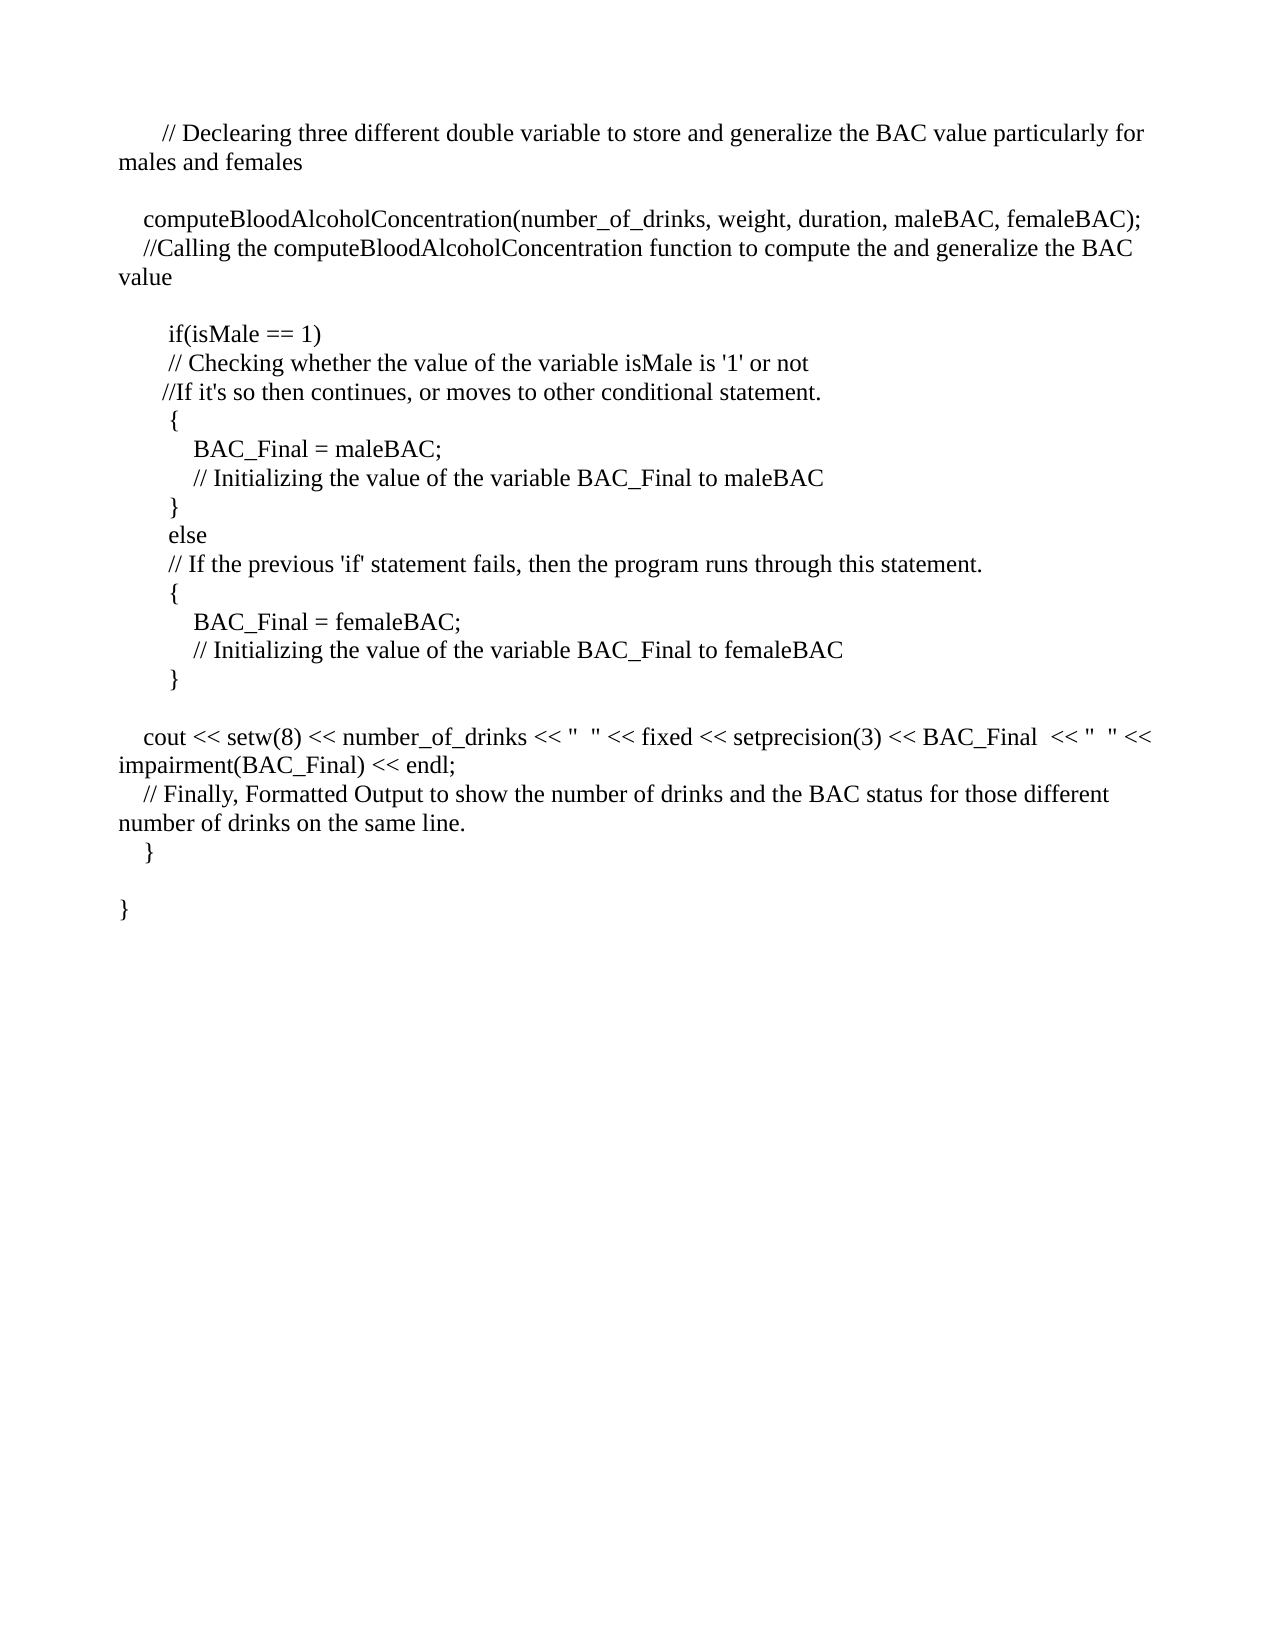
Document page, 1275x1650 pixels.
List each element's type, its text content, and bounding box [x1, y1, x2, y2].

text computeBloodAlcoholConcentration(number_of_drinks, weight, duration, maleBAC, femaleBAC); [118, 204, 1157, 233]
text else [118, 521, 1157, 549]
text //Calling the computeBloodAlcoholConcentration function to compute the and generalize the BAC value [118, 233, 1157, 291]
text // Finally, Formatted Output to show the number of drinks and the BAC status for those different number of drinks on the same line. [118, 779, 1157, 837]
text } [118, 492, 1157, 521]
text // If the previous 'if' statement fails, then the program runs through this statement. [118, 549, 1157, 578]
text // Initializing the value of the variable BAC_Final to femaleBAC [118, 636, 1157, 664]
text BAC_Final = femaleBAC; [118, 607, 1157, 636]
text } [118, 837, 1157, 866]
text if(isMale == 1) [118, 319, 1157, 348]
text } [118, 664, 1157, 693]
text cout << setw(8) << number_of_drinks << " " << fixed << setprecision(3) << BAC_Final << " " << impairment(BAC_Final) << endl; [118, 722, 1157, 779]
text { [118, 578, 1157, 607]
text } [118, 894, 1157, 923]
text // Checking whether the value of the variable isMale is '1' or not [118, 348, 1157, 377]
text // Initializing the value of the variable BAC_Final to maleBAC [118, 463, 1157, 492]
text // Declearing three different double variable to store and generalize the BAC value particularly for males and females [118, 118, 1157, 176]
text { [118, 406, 1157, 434]
text //If it's so then continues, or moves to other conditional statement. [118, 377, 1157, 406]
text BAC_Final = maleBAC; [118, 434, 1157, 463]
